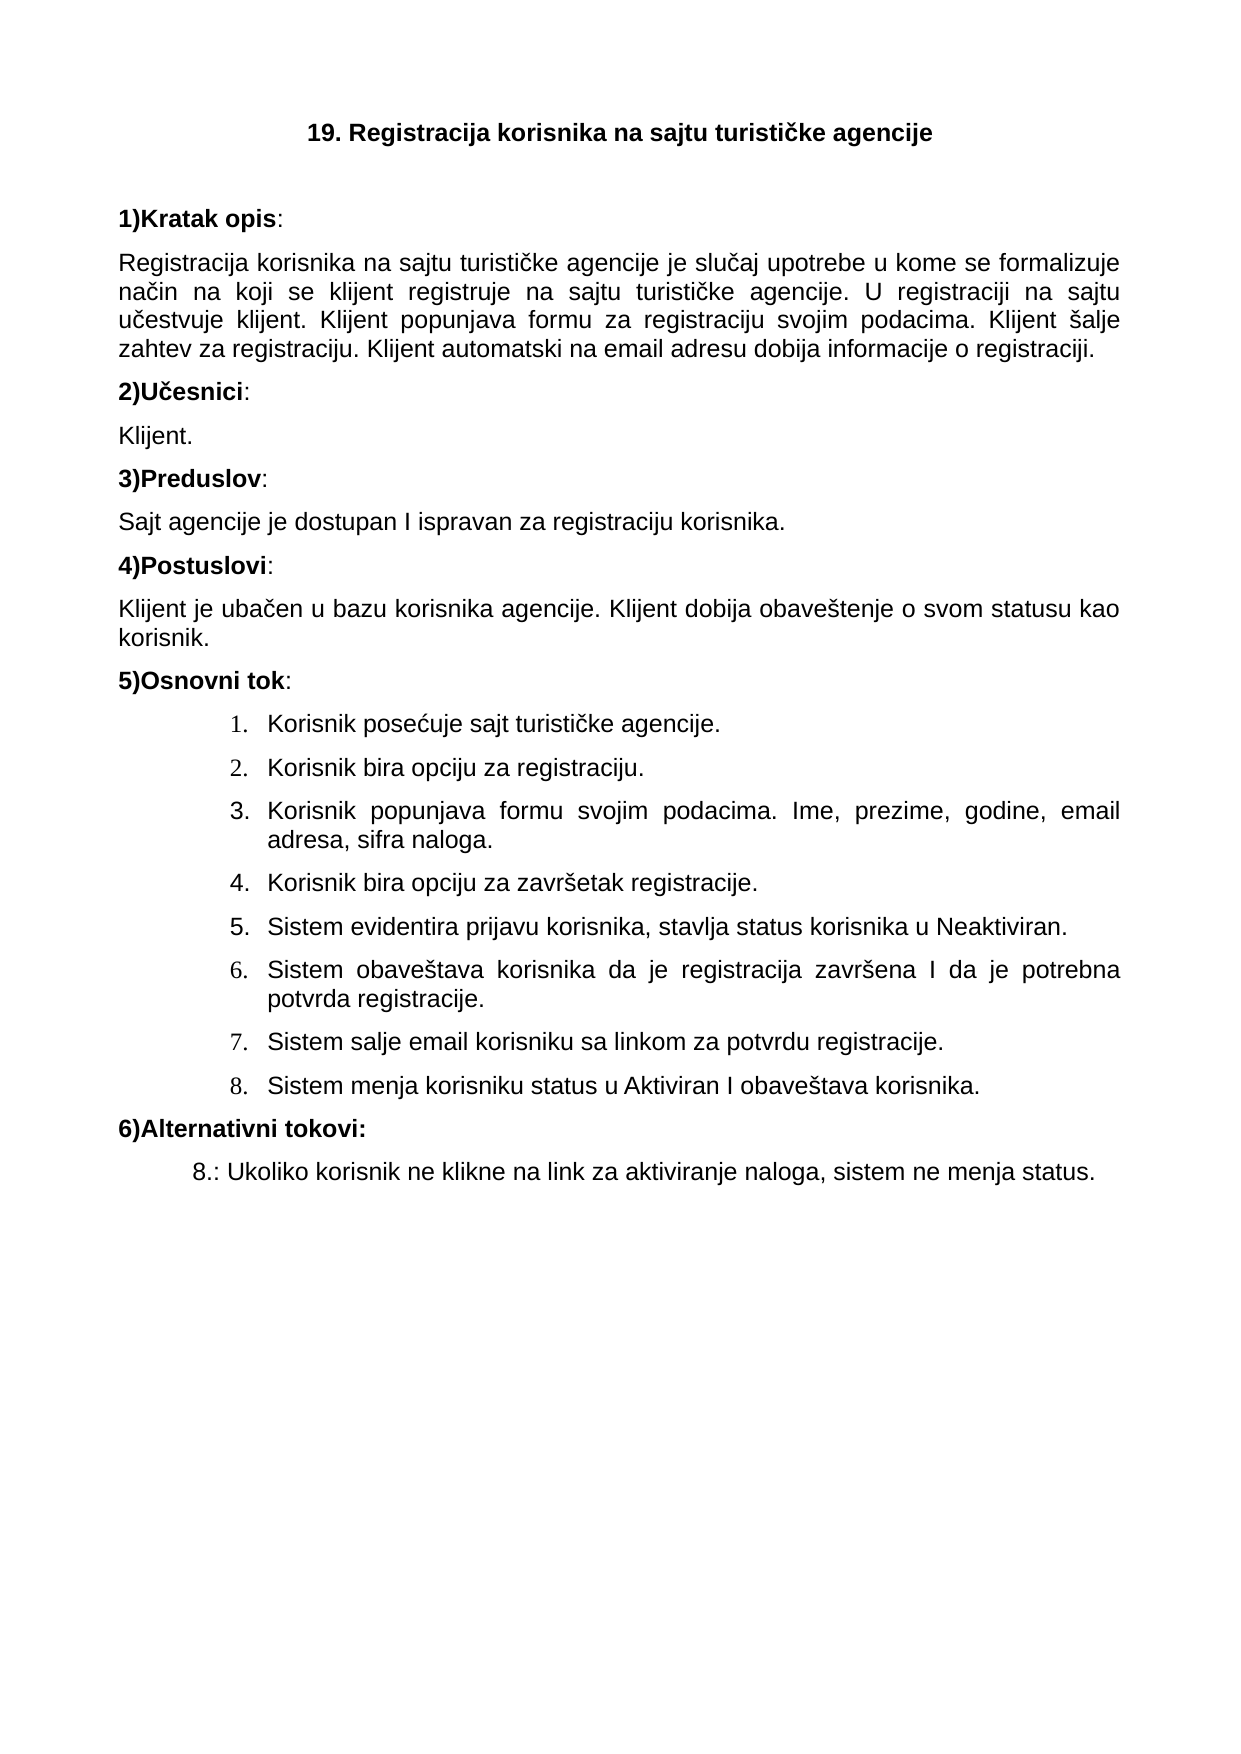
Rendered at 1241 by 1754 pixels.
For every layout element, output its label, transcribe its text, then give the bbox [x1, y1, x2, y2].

text 6)Alternativni tokovi: [118, 1114, 1122, 1143]
list Sistem menja korisniku status u Aktiviran I obaveštava korisnika. [229, 1071, 1122, 1099]
text 5)Osnovni tok: [118, 666, 1122, 695]
text Sajt agencije je dostupan I ispravan za registraciju korisnika. [118, 507, 1122, 536]
text 1)Kratak opis: [118, 204, 1122, 233]
list Sistem obaveštava korisnika da je registracija završena I da je potrebna potvrda registracije. [229, 955, 1122, 1013]
list Korisnik bira opciju za registraciju. [229, 753, 1122, 782]
text Klijent je ubačen u bazu korisnika agencije. Klijent dobija obaveštenje o svom statusu kao korisnik. [118, 594, 1122, 651]
text Registracija korisnika na sajtu turističke agencije je slučaj upotrebe u kome se formalizuje način na koji se klijent registruje na sajtu turističke agencije. U registraciji na sajtu učestvuje klijent. Klijent popunjava formu za registraciju svojim podacima. Klijent šalje zahtev za registraciju. Klijent automatski na email adresu dobija informacije o registraciji. [118, 248, 1122, 363]
text 4)Postuslovi: [118, 551, 1122, 579]
list Korisnik bira opciju za završetak registracije. [229, 868, 1122, 897]
text 19. Registracija korisnika na sajtu turističke agencije [118, 118, 1122, 147]
list Sistem salje email korisniku sa linkom za potvrdu registracije. [229, 1027, 1122, 1056]
text 2)Učesnici: [118, 377, 1122, 406]
list Sistem evidentira prijavu korisnika, stavlja status korisnika u Neaktiviran. [229, 912, 1122, 940]
list Korisnik posećuje sajt turističke agencije. [229, 709, 1122, 738]
text 3)Preduslov: [118, 464, 1122, 493]
text 8.: Ukoliko korisnik ne klikne na link za aktiviranje naloga, sistem ne menja status. [192, 1157, 1122, 1186]
text Klijent. [118, 421, 1122, 449]
list Korisnik popunjava formu svojim podacima. Ime, prezime, godine, email adresa, sifra naloga. [229, 796, 1122, 854]
